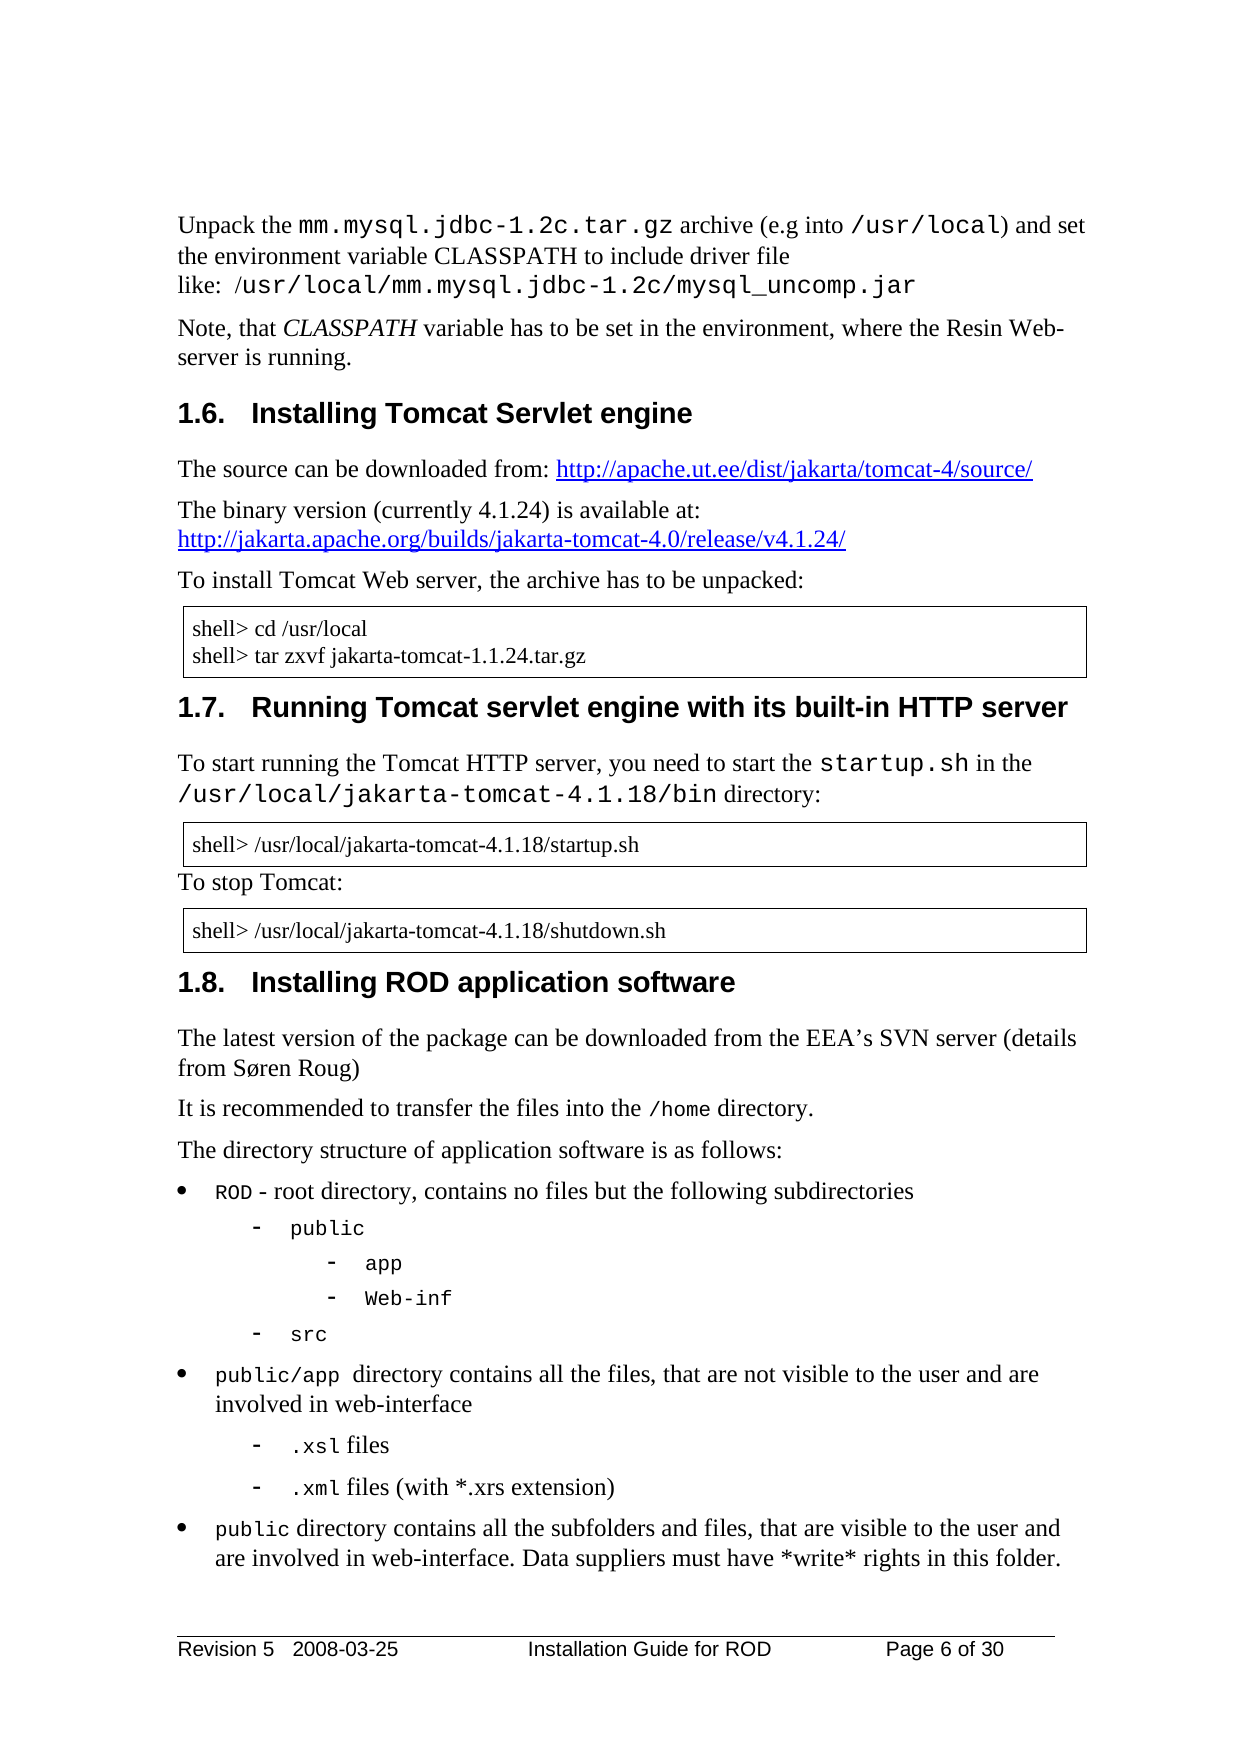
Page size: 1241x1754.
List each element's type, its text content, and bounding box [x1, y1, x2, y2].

text To start running the Tomcat HTTP server, you need to start the startup.sh in the /usr/local/jakarta-tomcat-4.1.18/bin directory: [177, 748, 1092, 810]
list public/app directory contains all the files, that are not visible to the user and are involved in web-interface [177, 1359, 1092, 1418]
list .xsl files [252, 1430, 1092, 1460]
text shell> /usr/local/jakarta-tomcat-4.1.18/startup.sh [184, 823, 1086, 866]
subtitle Running Tomcat servlet engine with its built-in HTTP server [177, 690, 1092, 723]
text shell> cd /usr/local [184, 607, 1086, 632]
list public directory contains all the subfolders and files, that are visible to the user and are involved in web-interface. Data suppliers must have *write* rights in this folder. [177, 1513, 1092, 1572]
list public [252, 1218, 1092, 1241]
text Note, that CLASSPATH variable has to be set in the environment, where the Resin Web-server is running. [177, 313, 1092, 371]
text The source can be downloaded from: http://apache.ut.ee/dist/jakarta/tomcat-4/source/ [177, 454, 1092, 483]
text Unpack the mm.mysql.jdbc-1.2c.tar.gz archive (e.g into /usr/local) and set the environment variable CLASSPATH to include driver file like: /usr/local/mm.mysql.jdbc-1.2c/mysql_uncomp.jar [177, 210, 1092, 301]
text shell> tar zxvf jakarta-tomcat-1.1.24.tar.gz [184, 632, 1086, 677]
text The binary version (currently 4.1.24) is available at: http://jakarta.apache.org/builds/jakarta-tomcat-4.0/release/v4.1.24/ [177, 495, 1092, 553]
text To stop Tomcat: [177, 867, 1092, 896]
subtitle Installing Tomcat Servlet engine [177, 396, 1092, 429]
text To install Tomcat Web server, the archive has to be unpacked: [177, 565, 1092, 594]
text The directory structure of application software is as follows: [177, 1135, 1092, 1164]
text The latest version of the package can be downloaded from the EEA’s SVN server (details from Søren Roug) [177, 1023, 1092, 1081]
list ROD - root directory, contains no files but the following subdirectories [177, 1176, 1092, 1206]
subtitle Installing ROD application software [177, 965, 1092, 998]
list .xml files (with *.xrs extension) [252, 1471, 1092, 1501]
list app [327, 1253, 1092, 1276]
text shell> /usr/local/jakarta-tomcat-4.1.18/shutdown.sh [184, 909, 1086, 952]
list src [252, 1323, 1092, 1347]
text It is recommended to transfer the files into the /home directory. [177, 1093, 1092, 1123]
list Web-inf [327, 1288, 1092, 1312]
